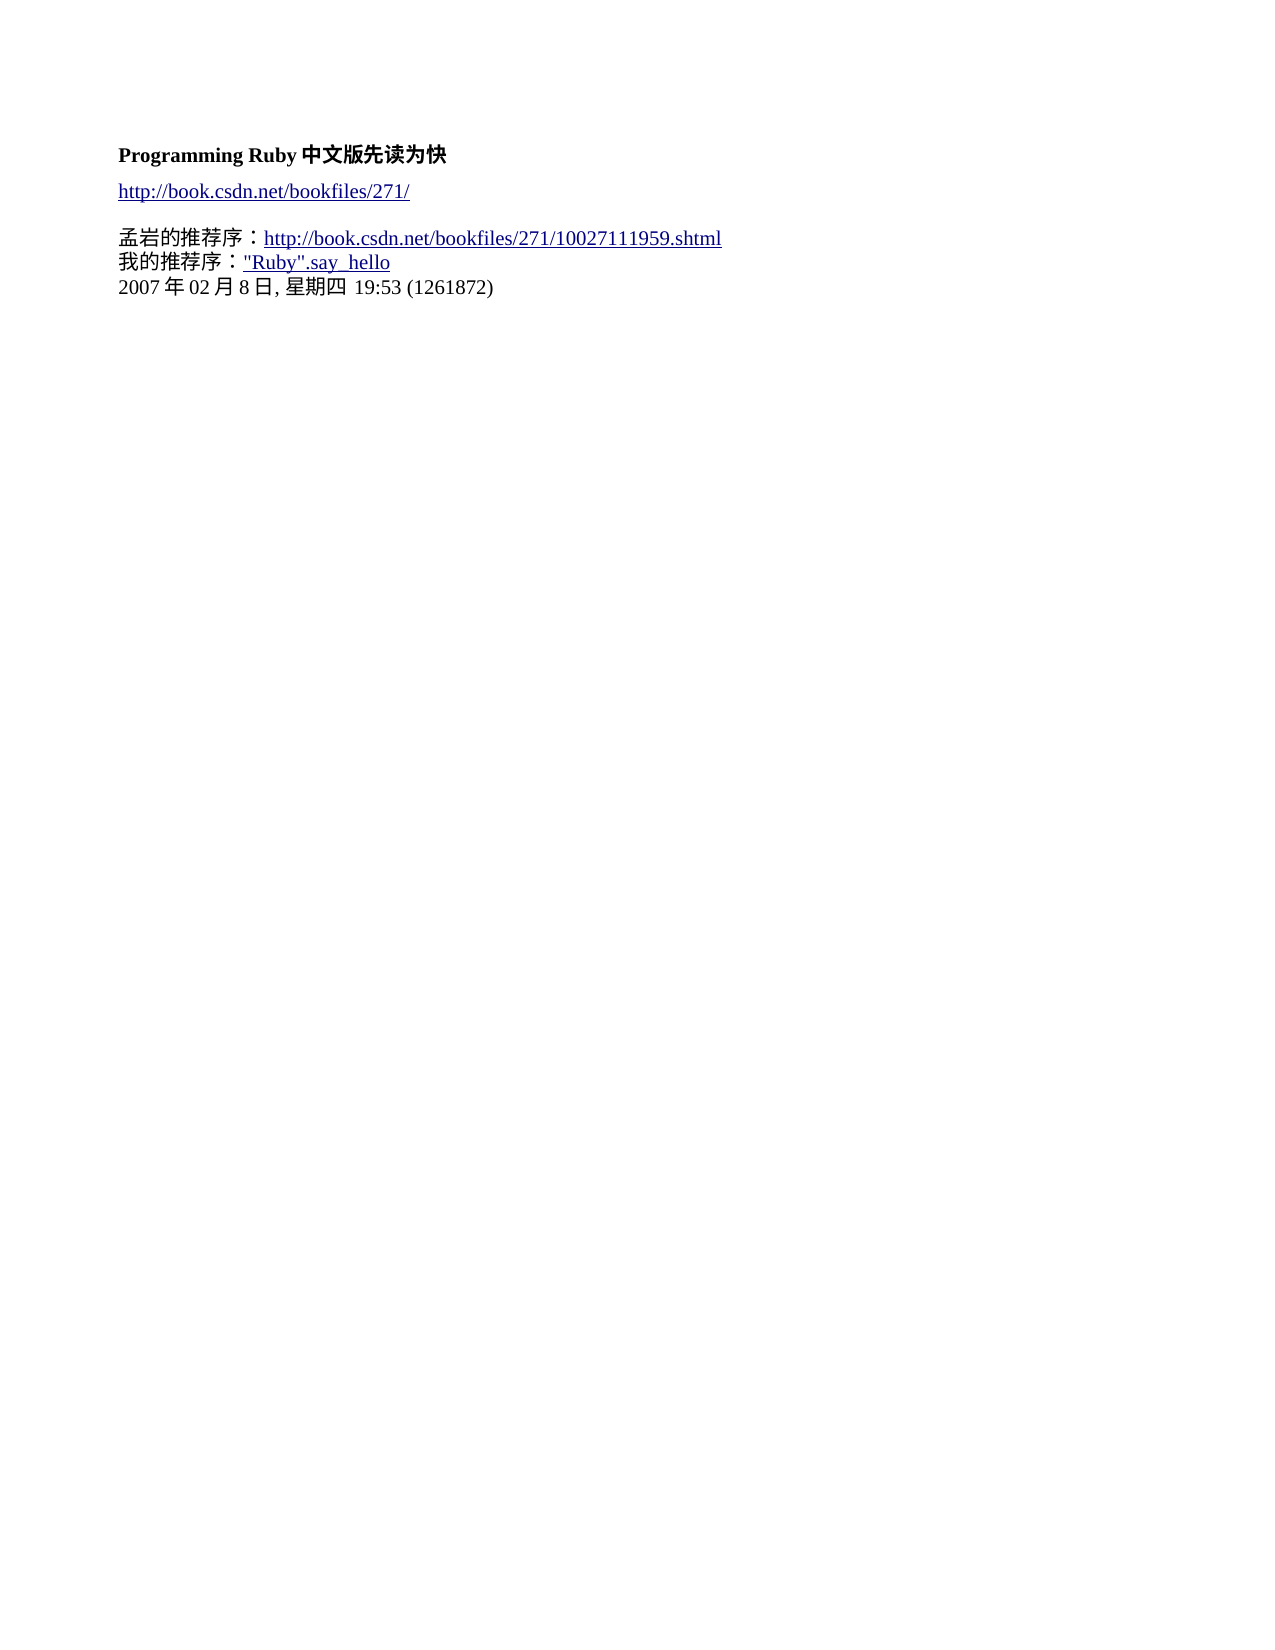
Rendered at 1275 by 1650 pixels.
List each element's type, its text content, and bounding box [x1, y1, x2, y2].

text 2007年02月8日, 星期四 19:53 (1261872) [118, 275, 1157, 299]
subtitle Programming Ruby中文版先读为快 [118, 143, 1157, 167]
text http://book.csdn.net/bookfiles/271/ 孟岩的推荐序：http://book.csdn.net/bookfiles/271/10027111959.shtml 我的推荐序："Ruby".say_hello [118, 180, 1157, 275]
